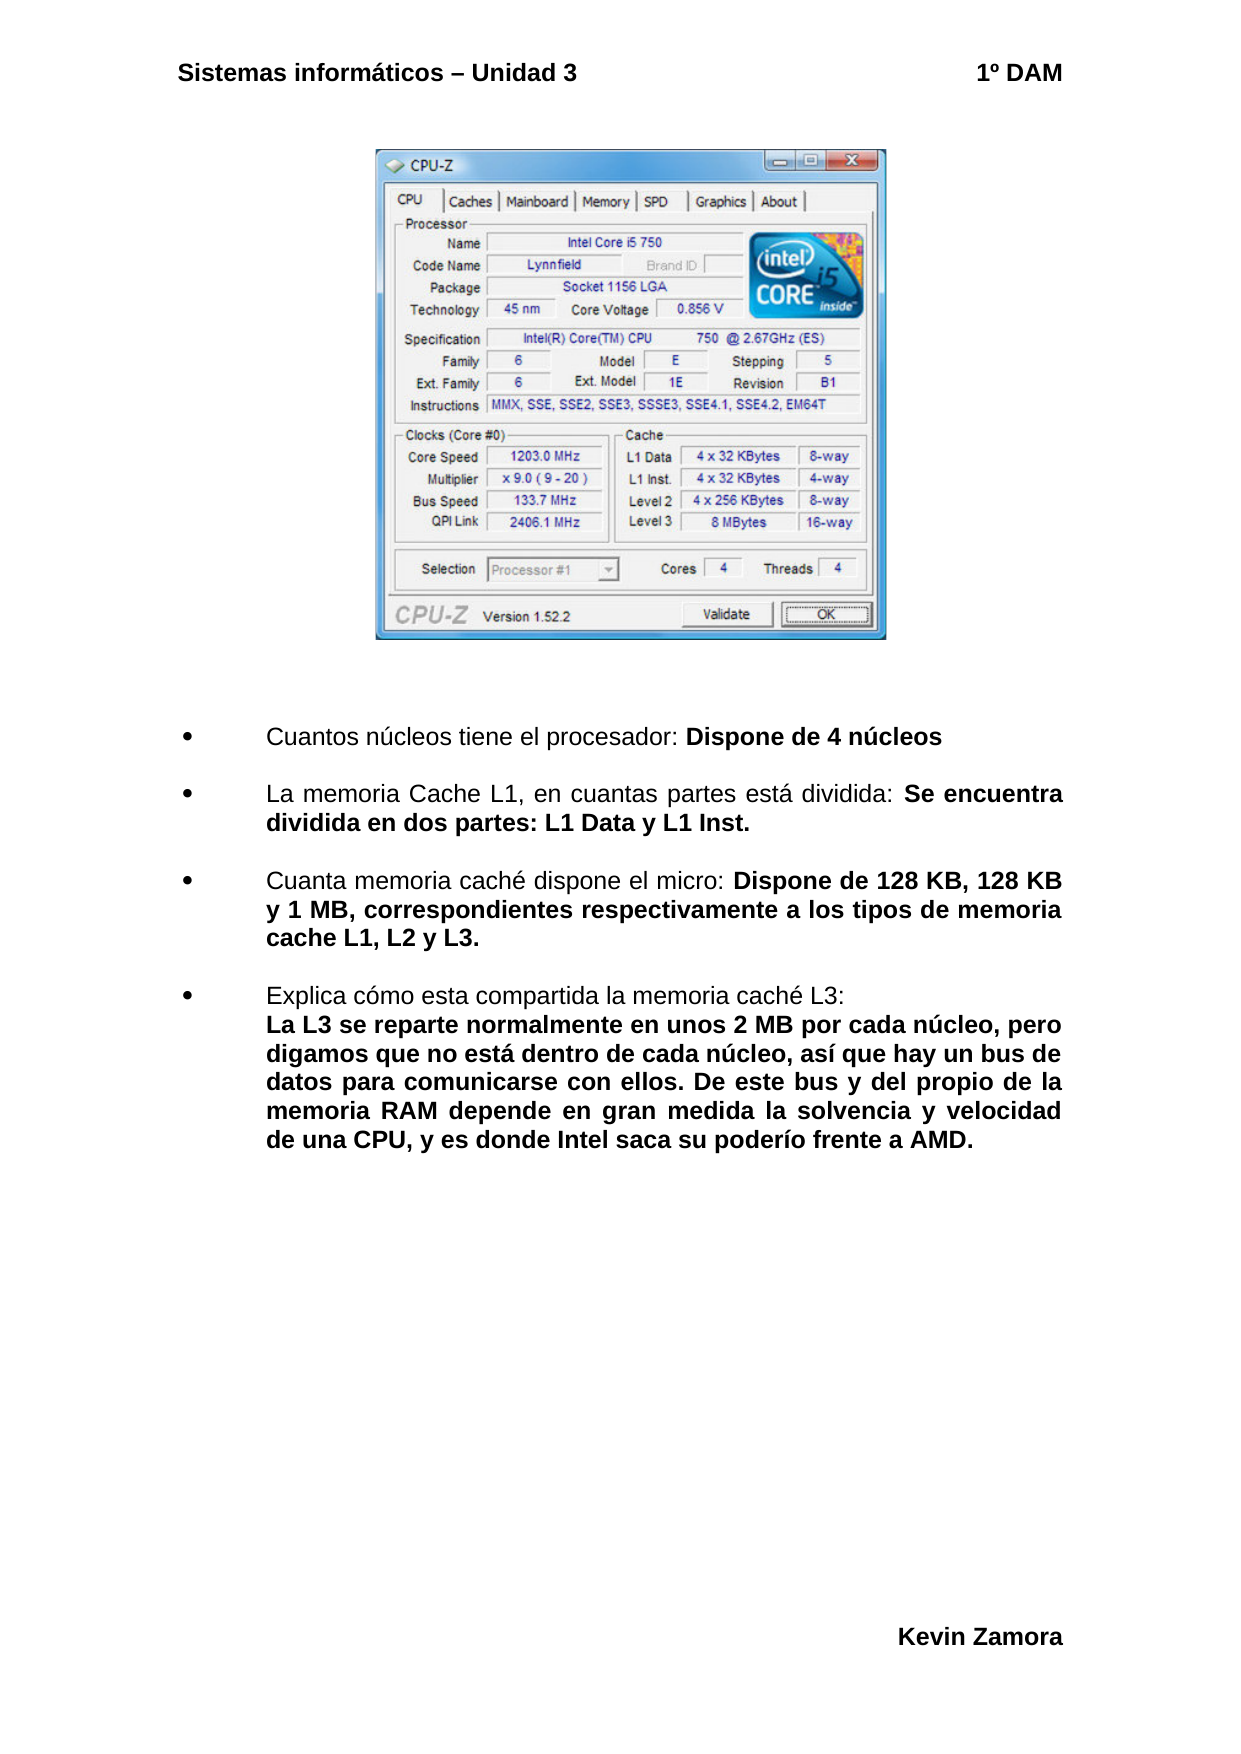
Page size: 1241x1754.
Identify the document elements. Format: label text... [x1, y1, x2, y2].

list La memoria Cache L1, en cuantas partes está dividida: Se encuentra dividida en dos partes: L1 Data y L1 Inst. [183, 779, 1063, 837]
list Cuanta memoria caché dispone el micro: Dispone de 128 KB, 128 KB y 1 MB, correspondientes respectivamente a los tipos de memoria cache L1, L2 y L3. [183, 866, 1063, 952]
list Cuantos núcleos tiene el procesador: Dispone de 4 núcleos [183, 722, 1063, 751]
list Explica cómo esta compartida la memoria caché L3: [183, 981, 1063, 1010]
list La L3 se reparte normalmente en unos 2 MB por cada núcleo, pero digamos que no está dentro de cada núcleo, así que hay un bus de datos para comunicarse con ellos. De este bus y del propio de la memoria RAM depende en gran medida la solvencia y velocidad de una CPU, y es donde Intel saca su poderío frente a AMD. [183, 1010, 1063, 1153]
picture [375, 149, 887, 640]
